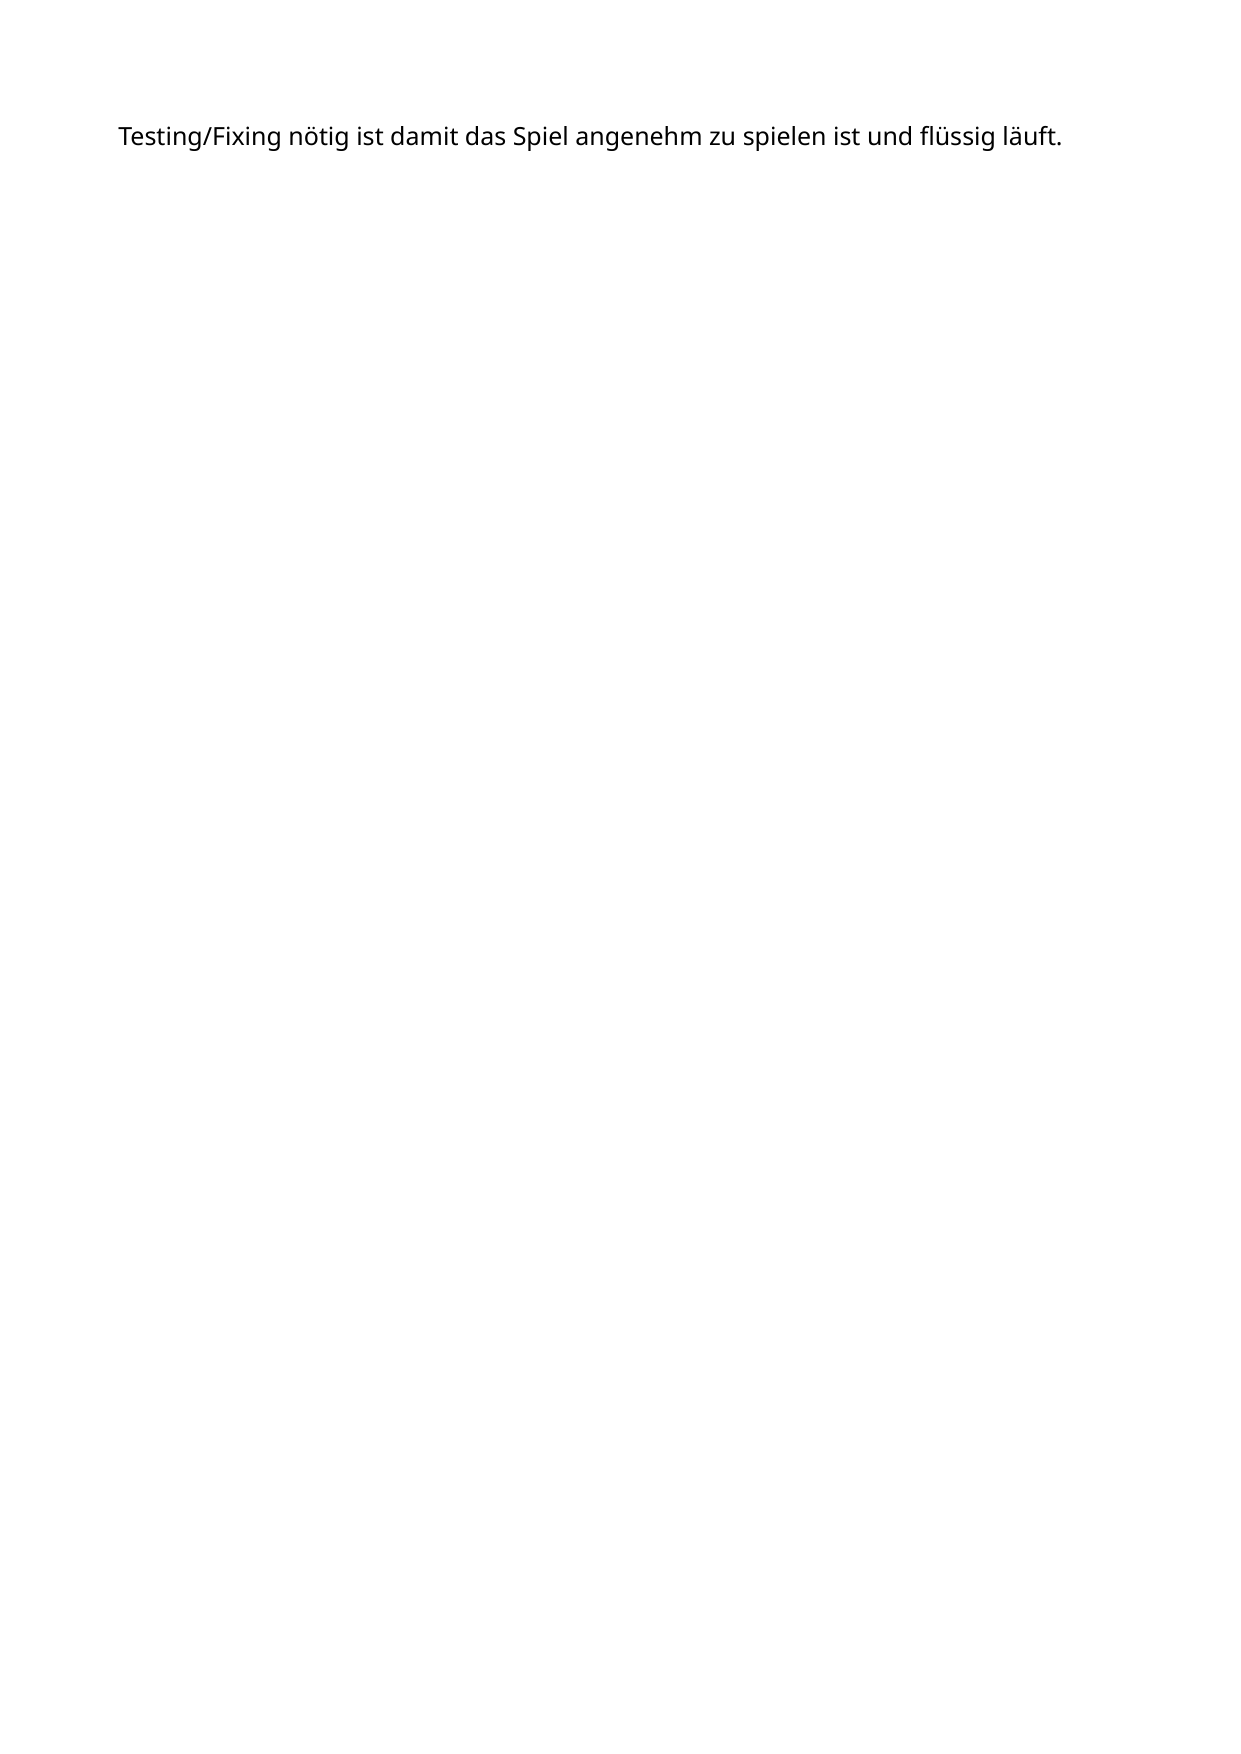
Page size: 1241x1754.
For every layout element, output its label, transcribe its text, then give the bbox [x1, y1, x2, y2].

text Testing/Fixing nötig ist damit das Spiel angenehm zu spielen ist und flüssig läuft. [118, 118, 1122, 152]
